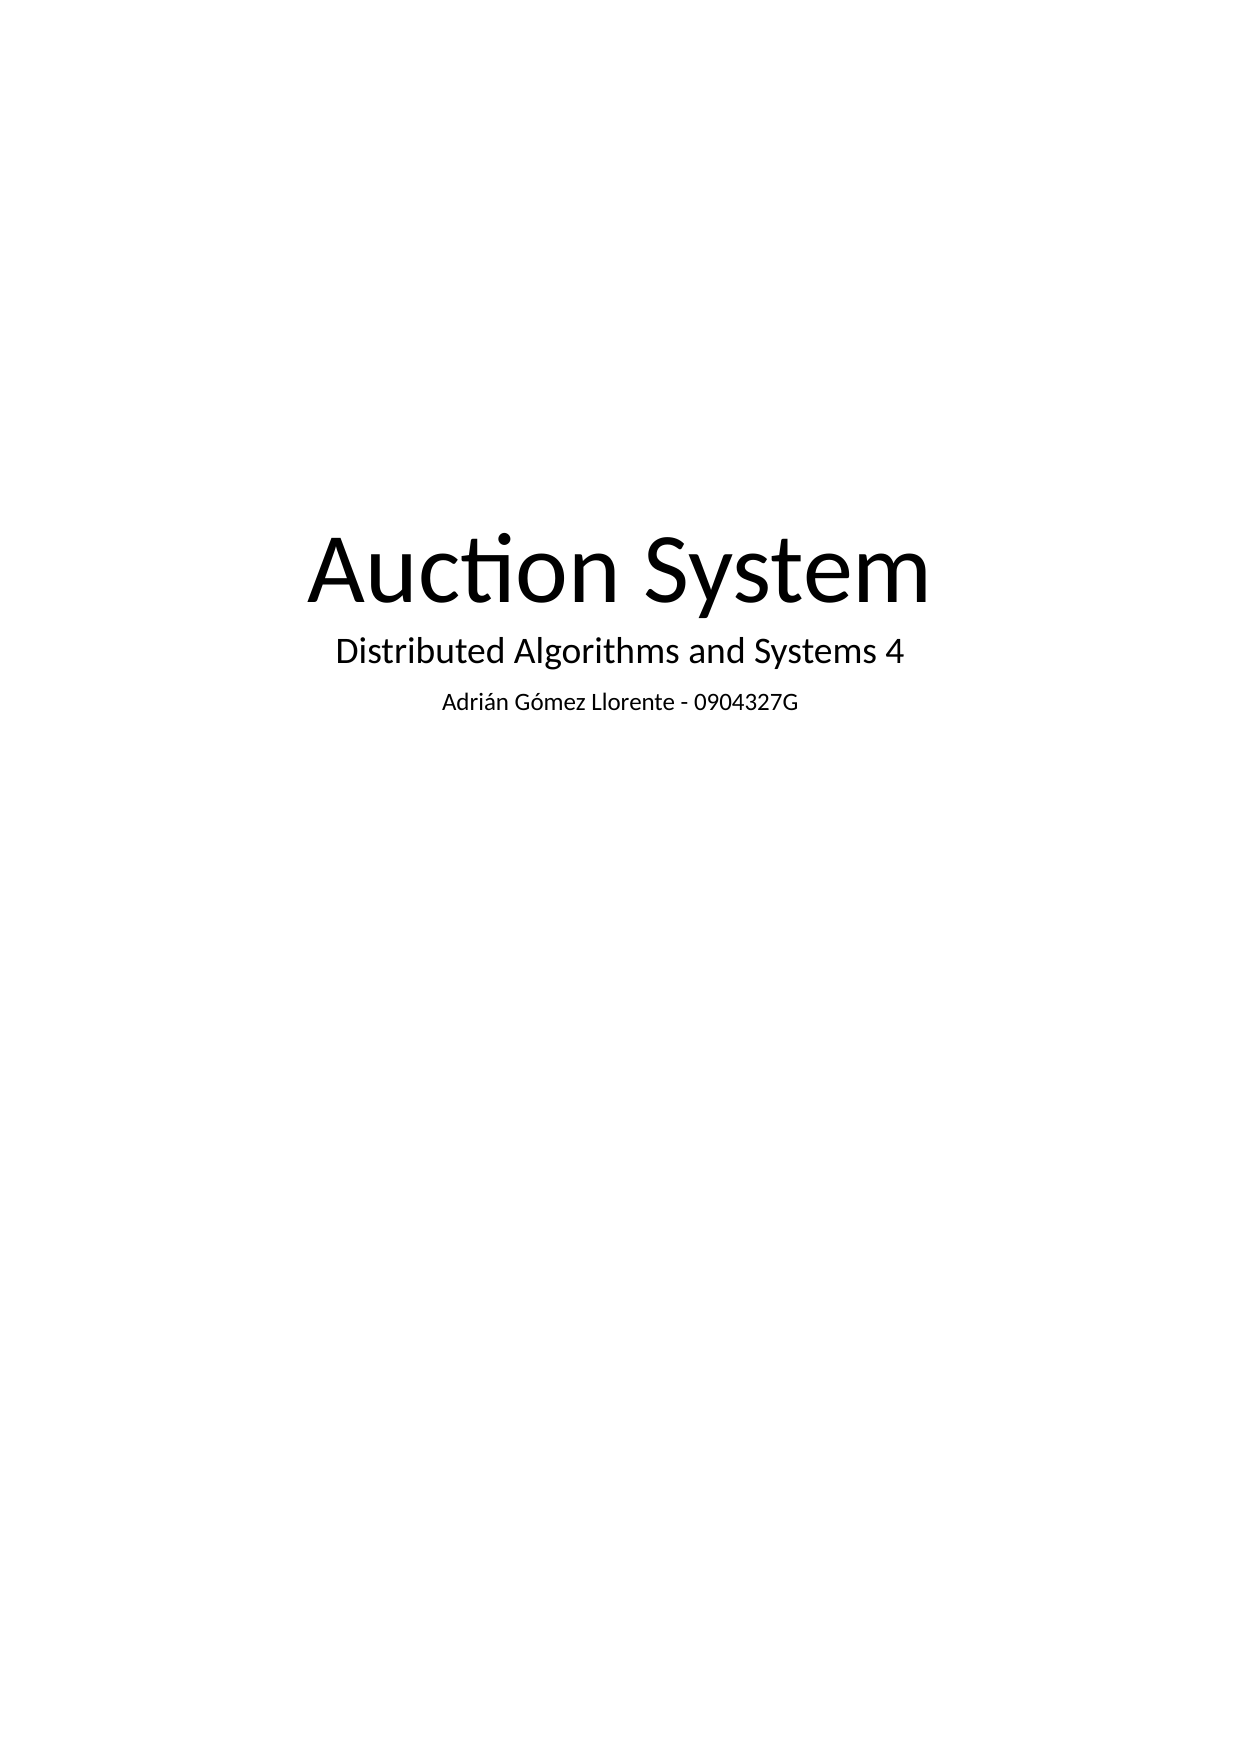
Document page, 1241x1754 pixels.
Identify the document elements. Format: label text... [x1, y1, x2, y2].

text Distributed Algorithms and Systems 4 [118, 627, 1122, 673]
text Adrián Gómez Llorente - 0904327G [118, 686, 1122, 716]
text Auction System [118, 505, 1122, 627]
